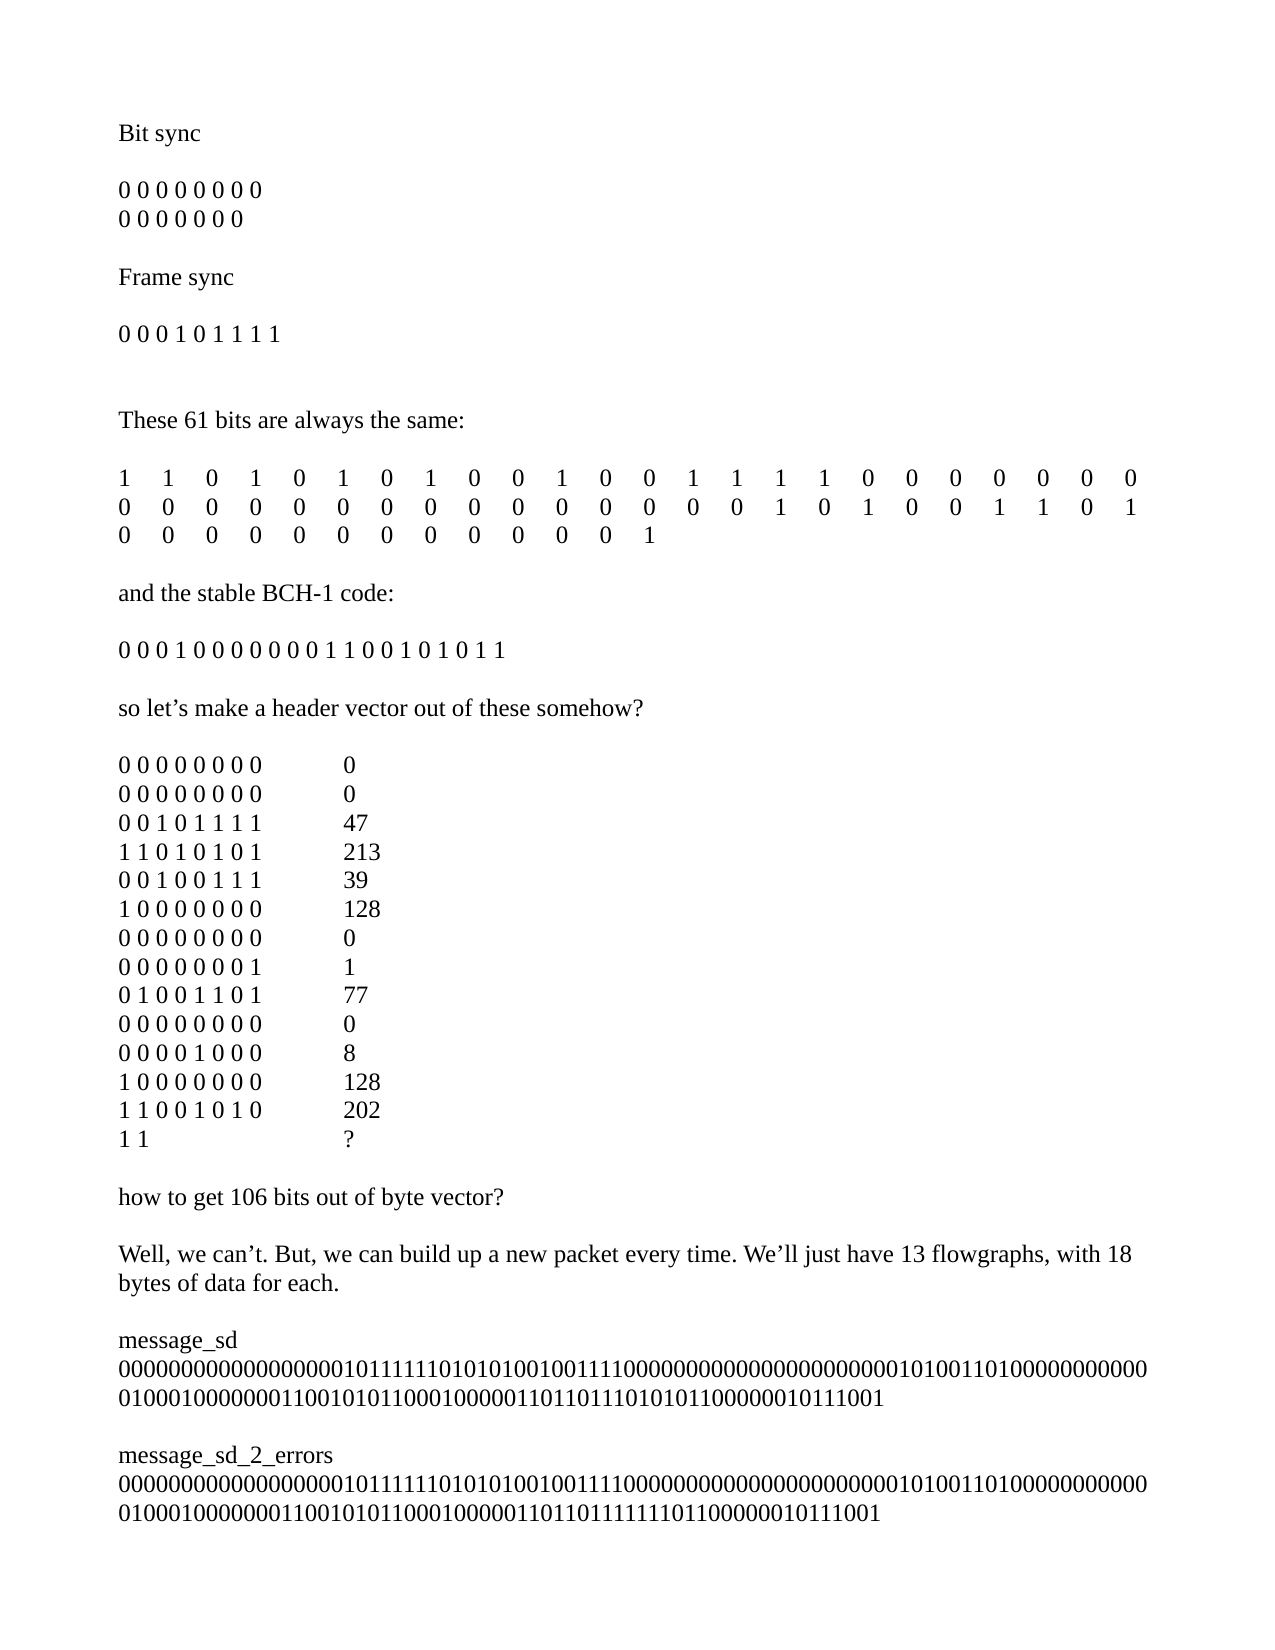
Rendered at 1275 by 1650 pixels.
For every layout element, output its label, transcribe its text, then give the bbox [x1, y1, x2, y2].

text 0 0 0 0 0 0 0 0 0 [118, 1009, 1157, 1038]
text These 61 bits are always the same: 1 1 0 1 0 1 0 1 0 0 1 0 0 1 1 1 1 0 0 0 0 0 0 0 0 0 0 0 0 0 0 0 0 0 0 0 0 0 0 1 0 1 0 0 1 1 0 1 0 0 0 0 0 0 0 0 0 0 0 0 1 [118, 348, 1157, 578]
text and the stable BCH-1 code: 0 0 0 1 0 0 0 0 0 0 0 1 1 0 0 1 0 1 0 1 1 [118, 578, 1157, 664]
text 1 1 0 0 1 0 1 0 202 [118, 1096, 1157, 1124]
text 0 0 0 0 0 0 0 0 0 [118, 923, 1157, 952]
text Bit sync 0 0 0 0 0 0 0 0 [118, 118, 1157, 204]
text 0000000000000000001011111101010100100111100000000000000000000001010011010000000000001000100000001100101011000100000110110111010101100000010111001 [118, 1354, 1157, 1412]
text 1 0 0 0 0 0 0 0 128 [118, 894, 1157, 923]
text 0 0 0 1 0 1 1 1 1 [118, 319, 1157, 348]
text 0 0 0 0 0 0 0 0 0 [118, 751, 1157, 779]
text Frame sync [118, 262, 1157, 291]
text 0 1 0 0 1 1 0 1 77 [118, 981, 1157, 1009]
text message_sd [118, 1326, 1157, 1354]
text so let’s make a header vector out of these somehow? [118, 664, 1157, 722]
text Well, we can’t. But, we can build up a new packet every time. We’ll just have 13 flowgraphs, with 18 bytes of data for each. [118, 1239, 1157, 1326]
text 0 0 1 0 1 1 1 1 47 [118, 808, 1157, 837]
text 1 1 ? [118, 1124, 1157, 1182]
text 0000000000000000001011111101010100100111100000000000000000000001010011010000000000001000100000001100101011000100000110110111111101100000010111001 [118, 1469, 1157, 1527]
text 1 1 0 1 0 1 0 1 213 [118, 837, 1157, 866]
text message_sd_2_errors [118, 1412, 1157, 1469]
text 0 0 0 0 0 0 0 [118, 204, 1157, 233]
text 0 0 0 0 0 0 0 0 0 [118, 779, 1157, 808]
text 0 0 1 0 0 1 1 1 39 [118, 866, 1157, 894]
text how to get 106 bits out of byte vector? [118, 1182, 1157, 1211]
text 1 0 0 0 0 0 0 0 128 [118, 1067, 1157, 1096]
text 0 0 0 0 1 0 0 0 8 [118, 1038, 1157, 1067]
text 0 0 0 0 0 0 0 1 1 [118, 952, 1157, 981]
